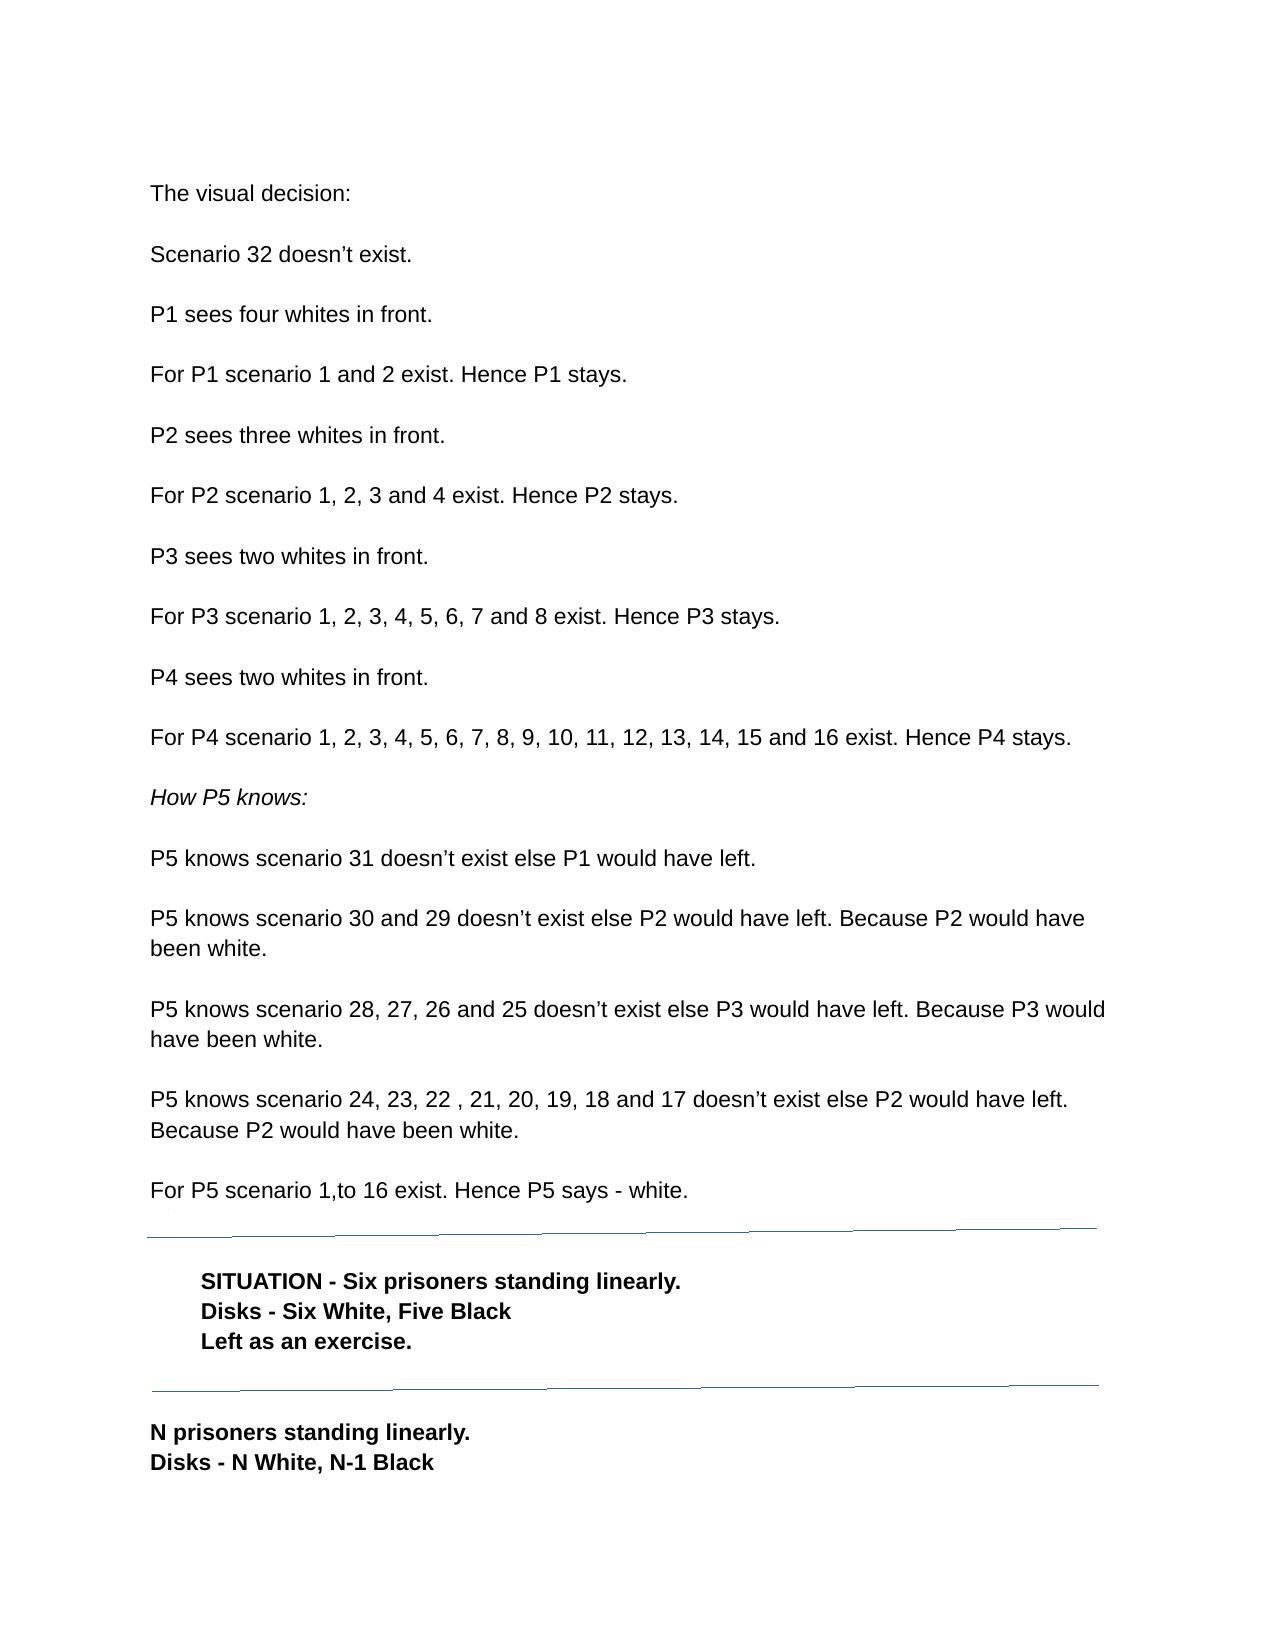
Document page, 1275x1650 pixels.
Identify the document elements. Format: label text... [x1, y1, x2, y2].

text Scenario 32 doesn’t exist. [150, 241, 1125, 267]
text The visual decision: [150, 180, 1125, 207]
text P5 knows scenario 28, 27, 26 and 25 doesn’t exist else P3 would have left. Because P3 would have been white. [150, 996, 1125, 1052]
text For P1 scenario 1 and 2 exist. Hence P1 stays. [150, 361, 1125, 388]
text P5 knows scenario 31 doesn’t exist else P1 would have left. [150, 845, 1125, 871]
text P3 sees two whites in front. [150, 543, 1125, 569]
text For P4 scenario 1, 2, 3, 4, 5, 6, 7, 8, 9, 10, 11, 12, 13, 14, 15 and 16 exist. Hence P4 stays. [150, 724, 1125, 750]
text For P5 scenario 1,to 16 exist. Hence P5 says - white. [150, 1177, 1125, 1203]
text How P5 knows: [150, 784, 1125, 811]
text P2 sees three whites in front. [150, 422, 1125, 448]
text Disks - Six White, Five Black [150, 1298, 1125, 1324]
text Disks - N White, N-1 Black [150, 1449, 1125, 1475]
text N prisoners standing linearly. [150, 1419, 1125, 1445]
text For P3 scenario 1, 2, 3, 4, 5, 6, 7 and 8 exist. Hence P3 stays. [150, 603, 1125, 629]
text P5 knows scenario 24, 23, 22 , 21, 20, 19, 18 and 17 doesn’t exist else P2 would have left. Because P2 would have been white. [150, 1086, 1125, 1143]
text P5 knows scenario 30 and 29 doesn’t exist else P2 would have left. Because P2 would have been white. [150, 905, 1125, 962]
text SITUATION - Six prisoners standing linearly. [150, 1268, 1125, 1294]
text P1 sees four whites in front. [150, 301, 1125, 327]
text Left as an exercise. [150, 1328, 1125, 1354]
text P4 sees two whites in front. [150, 663, 1125, 690]
text For P2 scenario 1, 2, 3 and 4 exist. Hence P2 stays. [150, 482, 1125, 509]
